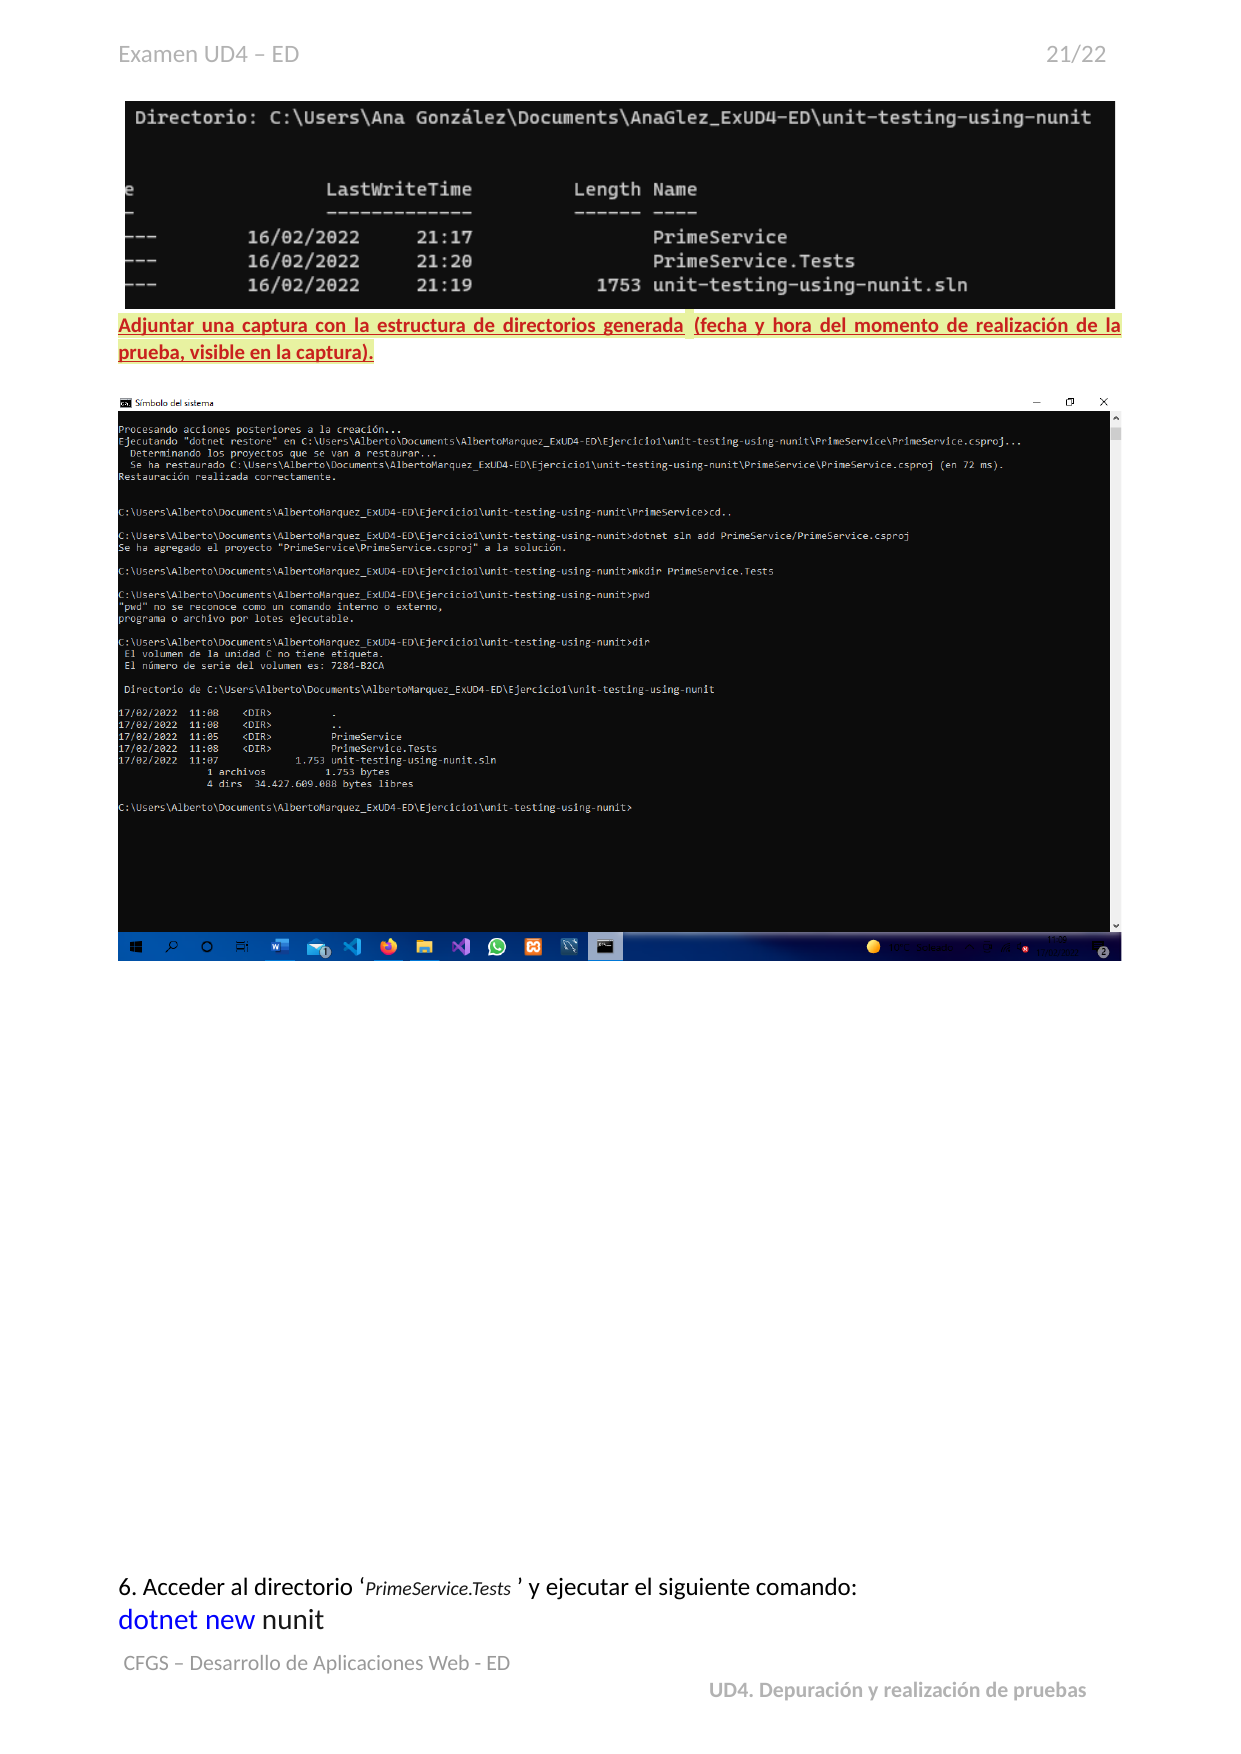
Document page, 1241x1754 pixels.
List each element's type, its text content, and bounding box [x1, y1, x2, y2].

text dotnet new nunit [118, 1601, 1122, 1637]
text Adjuntar una captura con la estructura de directorios generada (fecha y hora del momento de realización de la prueba, visible en la captura). [118, 130, 1122, 364]
text 6. Acceder al directorio ‘PrimeService.Tests ’ y ejecutar el siguiente comando: [118, 1571, 1122, 1601]
